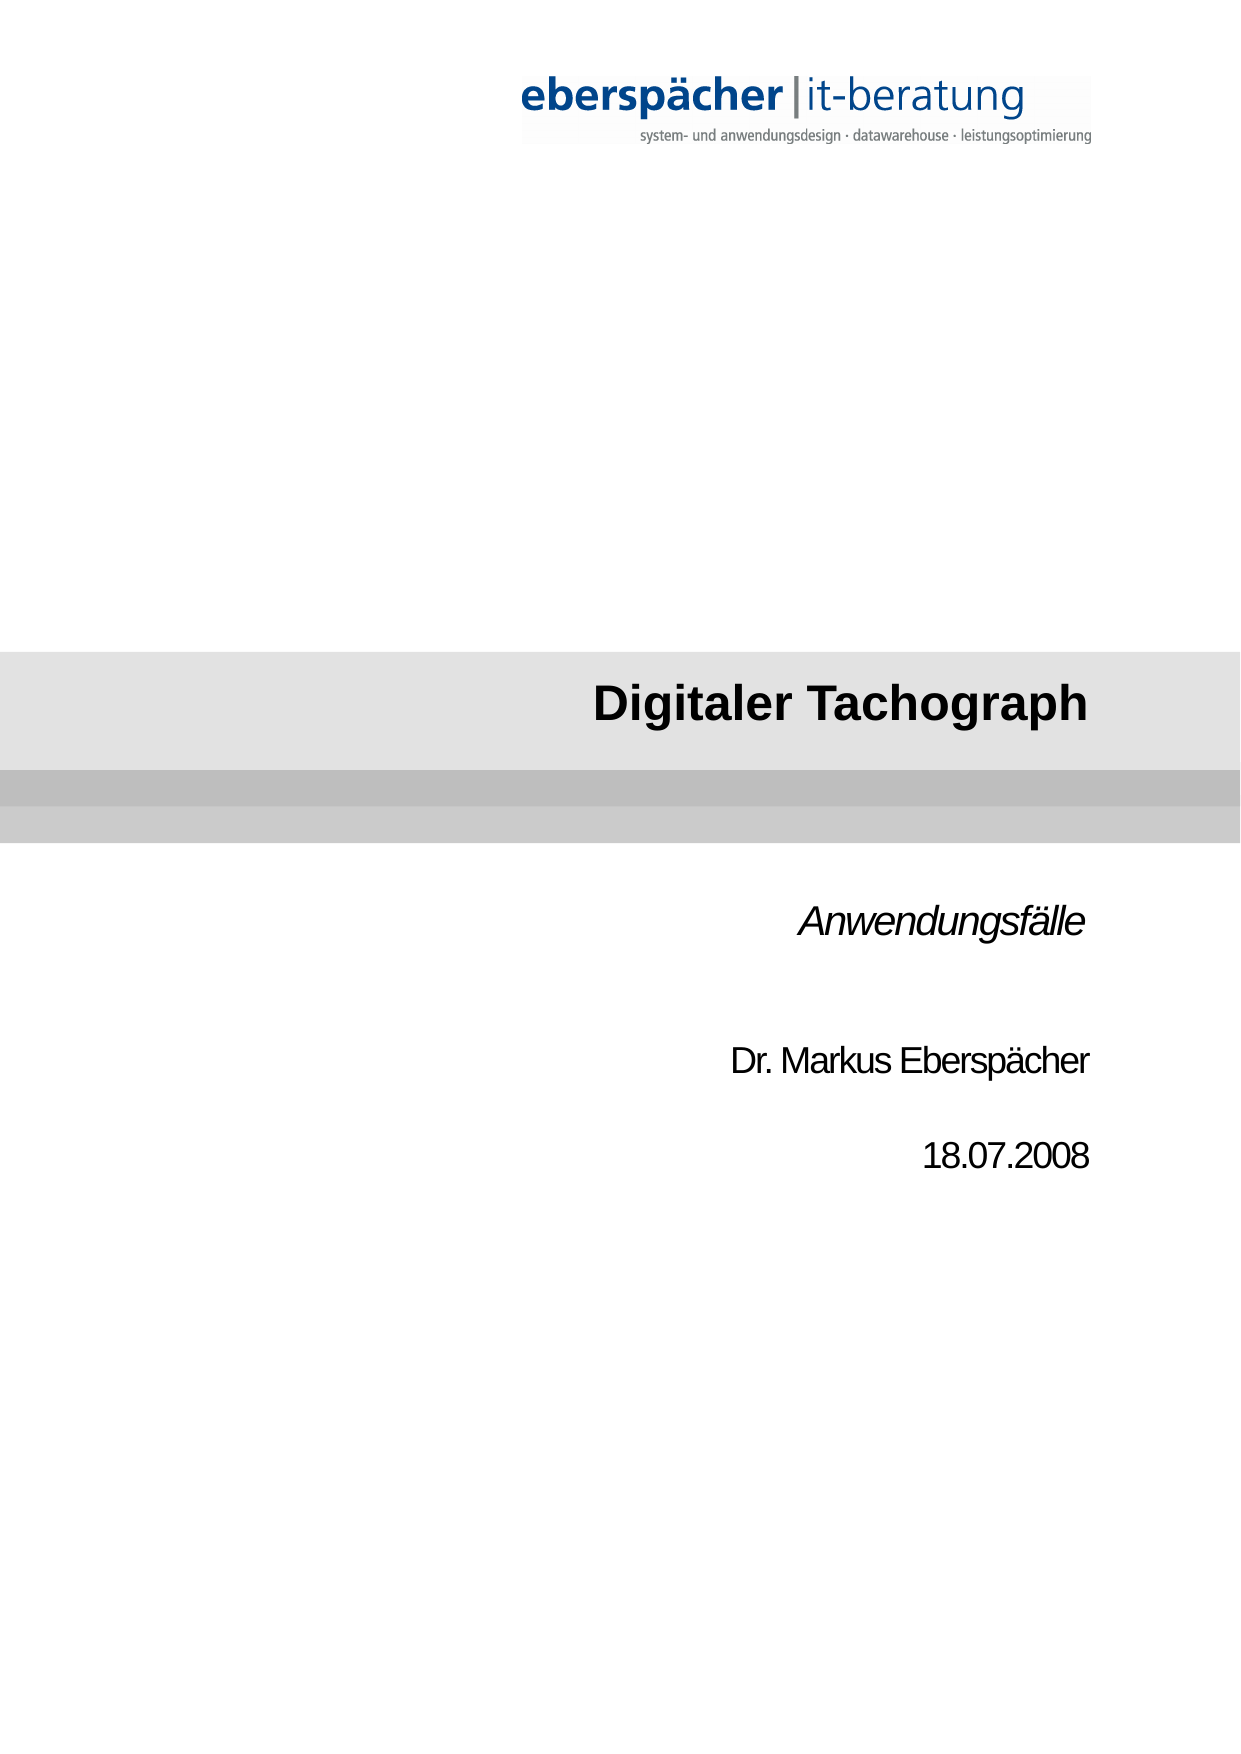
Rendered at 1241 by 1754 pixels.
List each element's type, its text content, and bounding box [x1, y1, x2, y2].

text Dr. Markus Eberspächer [260, 1038, 1092, 1081]
text [260, 321, 1092, 651]
picture [522, 76, 1091, 144]
text 18.07.2008 [260, 1133, 1092, 1176]
text Anwendungsfälle [260, 844, 1092, 944]
text Digitaler Tachograph [256, 673, 1089, 731]
